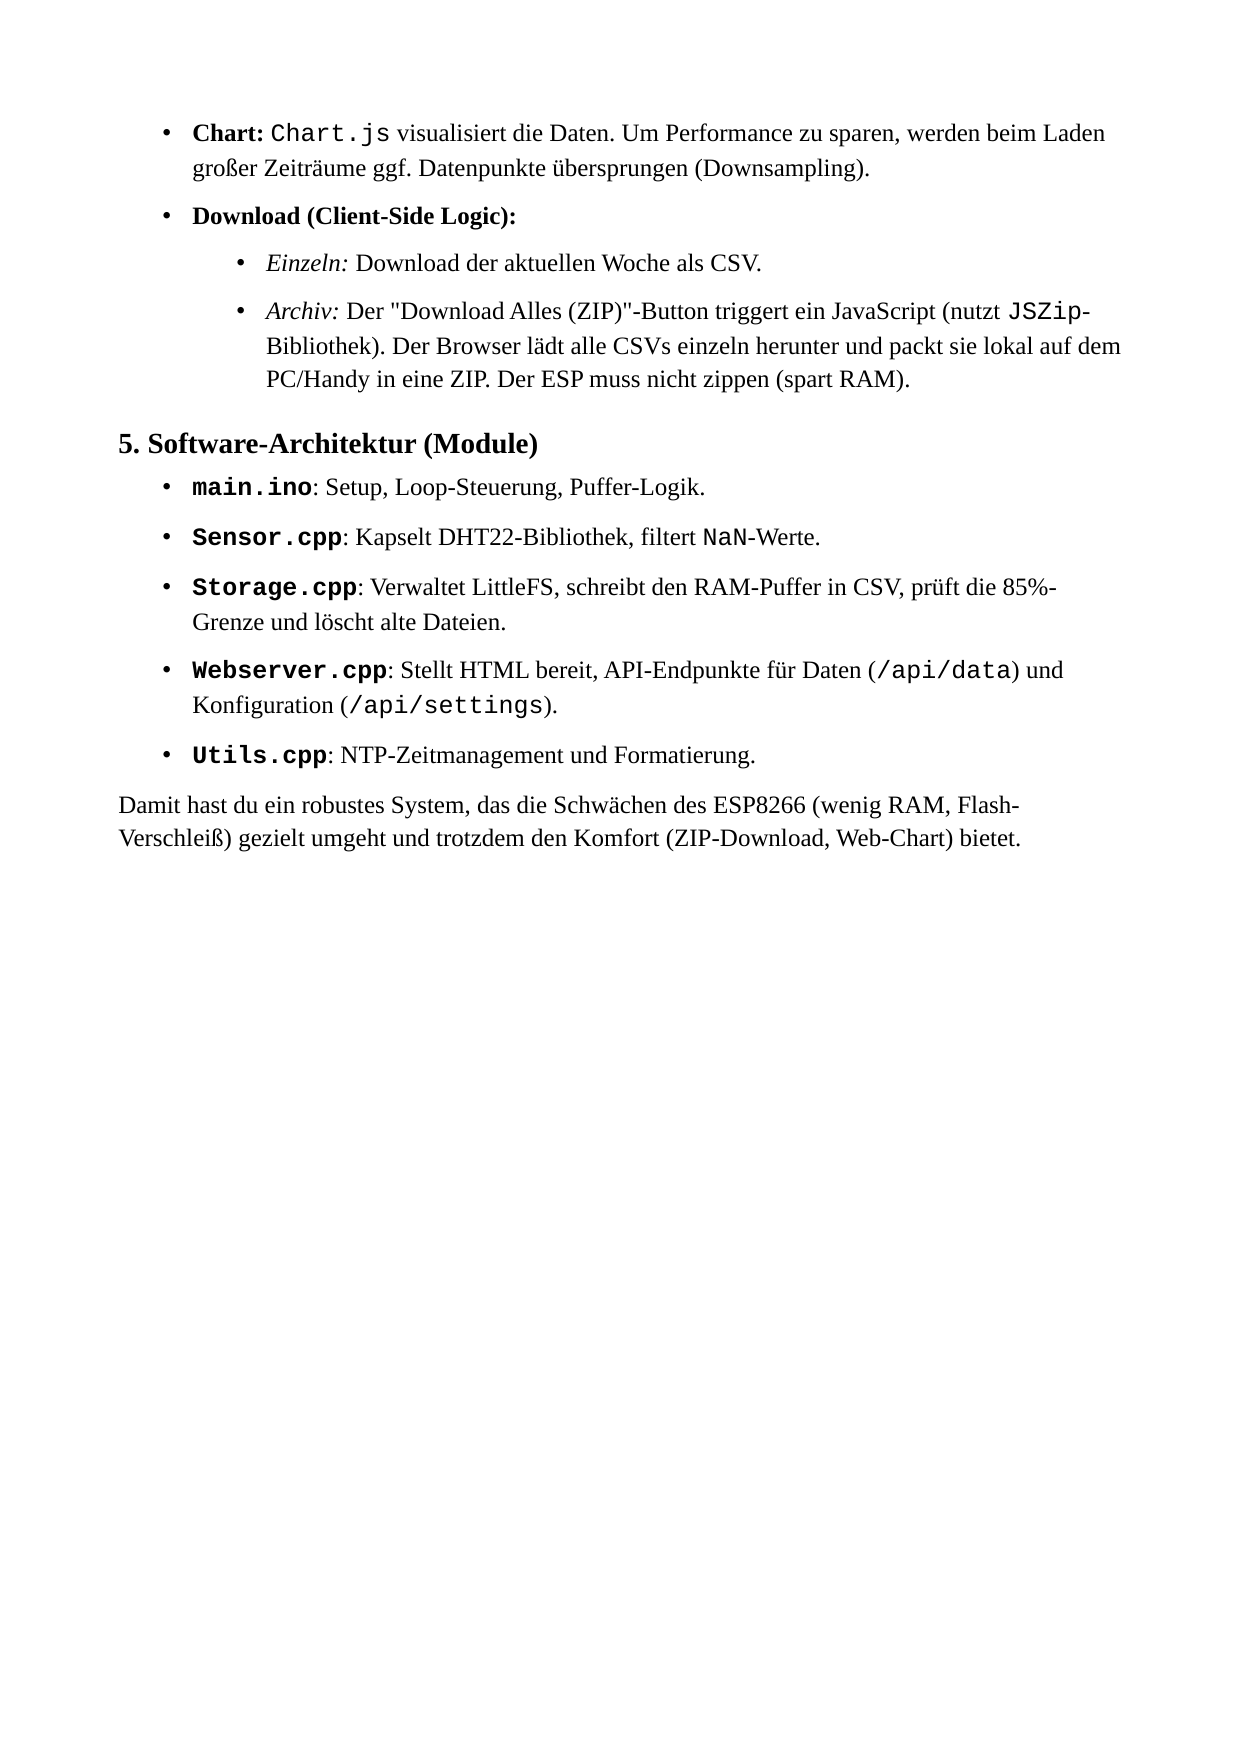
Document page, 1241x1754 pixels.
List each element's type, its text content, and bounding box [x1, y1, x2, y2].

list main.ino: Setup, Loop-Steuerung, Puffer-Logik. [162, 472, 1122, 503]
list Sensor.cpp: Kapselt DHT22-Bibliothek, filtert NaN-Werte. [162, 522, 1122, 553]
list Storage.cpp: Verwaltet LittleFS, schreibt den RAM-Puffer in CSV, prüft die 85%-Grenze und löscht alte Dateien. [162, 572, 1122, 636]
list Webserver.cpp: Stellt HTML bereit, API-Endpunkte für Daten (/api/data) und Konfiguration (/api/settings). [162, 655, 1122, 721]
list Archiv: Der "Download Alles (ZIP)"-Button triggert ein JavaScript (nutzt JSZip-Bibliothek). Der Browser lädt alle CSVs einzeln herunter und packt sie lokal auf dem PC/Handy in eine ZIP. Der ESP muss nicht zippen (spart RAM). [236, 296, 1122, 393]
subtitle 5. Software-Architektur (Module) [118, 426, 1122, 460]
list Download (Client-Side Logic): [162, 201, 1122, 229]
list Einzeln: Download der aktuellen Woche als CSV. [236, 248, 1122, 277]
text Damit hast du ein robustes System, das die Schwächen des ESP8266 (wenig RAM, Flash-Verschleiß) gezielt umgeht und trotzdem den Komfort (ZIP-Download, Web-Chart) bietet. [118, 790, 1122, 852]
list Chart: Chart.js visualisiert die Daten. Um Performance zu sparen, werden beim Laden großer Zeiträume ggf. Datenpunkte übersprungen (Downsampling). [162, 118, 1122, 182]
list Utils.cpp: NTP-Zeitmanagement und Formatierung. [162, 740, 1122, 771]
